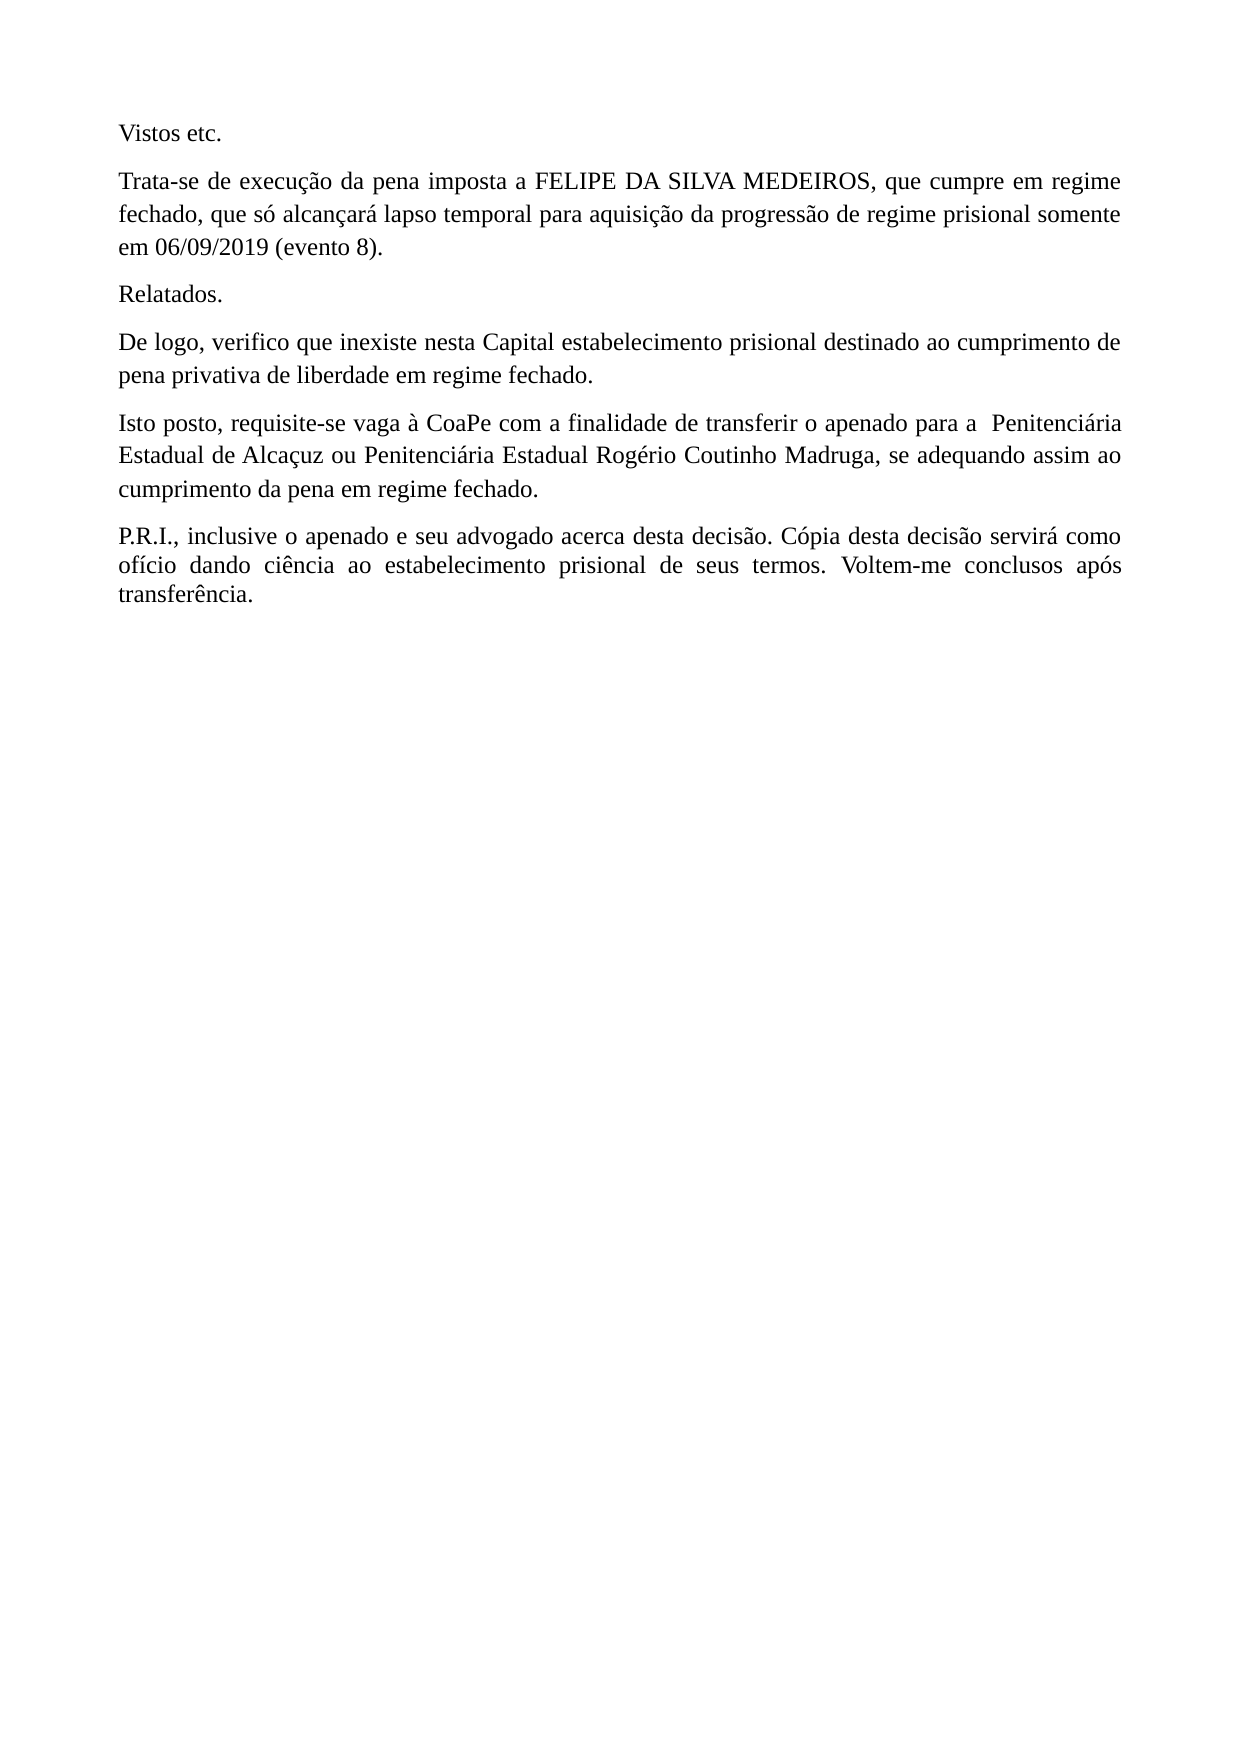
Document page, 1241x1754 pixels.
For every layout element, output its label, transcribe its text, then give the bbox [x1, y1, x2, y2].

text Relatados. [118, 279, 1122, 308]
text Vistos etc. [118, 118, 1122, 147]
text Isto posto, requisite-se vaga à CoaPe com a finalidade de transferir o apenado para a Penitenciária Estadual de Alcaçuz ou Penitenciária Estadual Rogério Coutinho Madruga, se adequando assim ao cumprimento da pena em regime fechado. [118, 408, 1122, 502]
text De logo, verifico que inexiste nesta Capital estabelecimento prisional destinado ao cumprimento de pena privativa de liberdade em regime fechado. [118, 327, 1122, 389]
text Trata-se de execução da pena imposta a FELIPE DA SILVA MEDEIROS, que cumpre em regime fechado, que só alcançará lapso temporal para aquisição da progressão de regime prisional somente em 06/09/2019 (evento 8). [118, 166, 1122, 261]
text P.R.I., inclusive o apenado e seu advogado acerca desta decisão. Cópia desta decisão servirá como ofício dando ciência ao estabelecimento prisional de seus termos. Voltem-me conclusos após transferência. [118, 521, 1122, 607]
